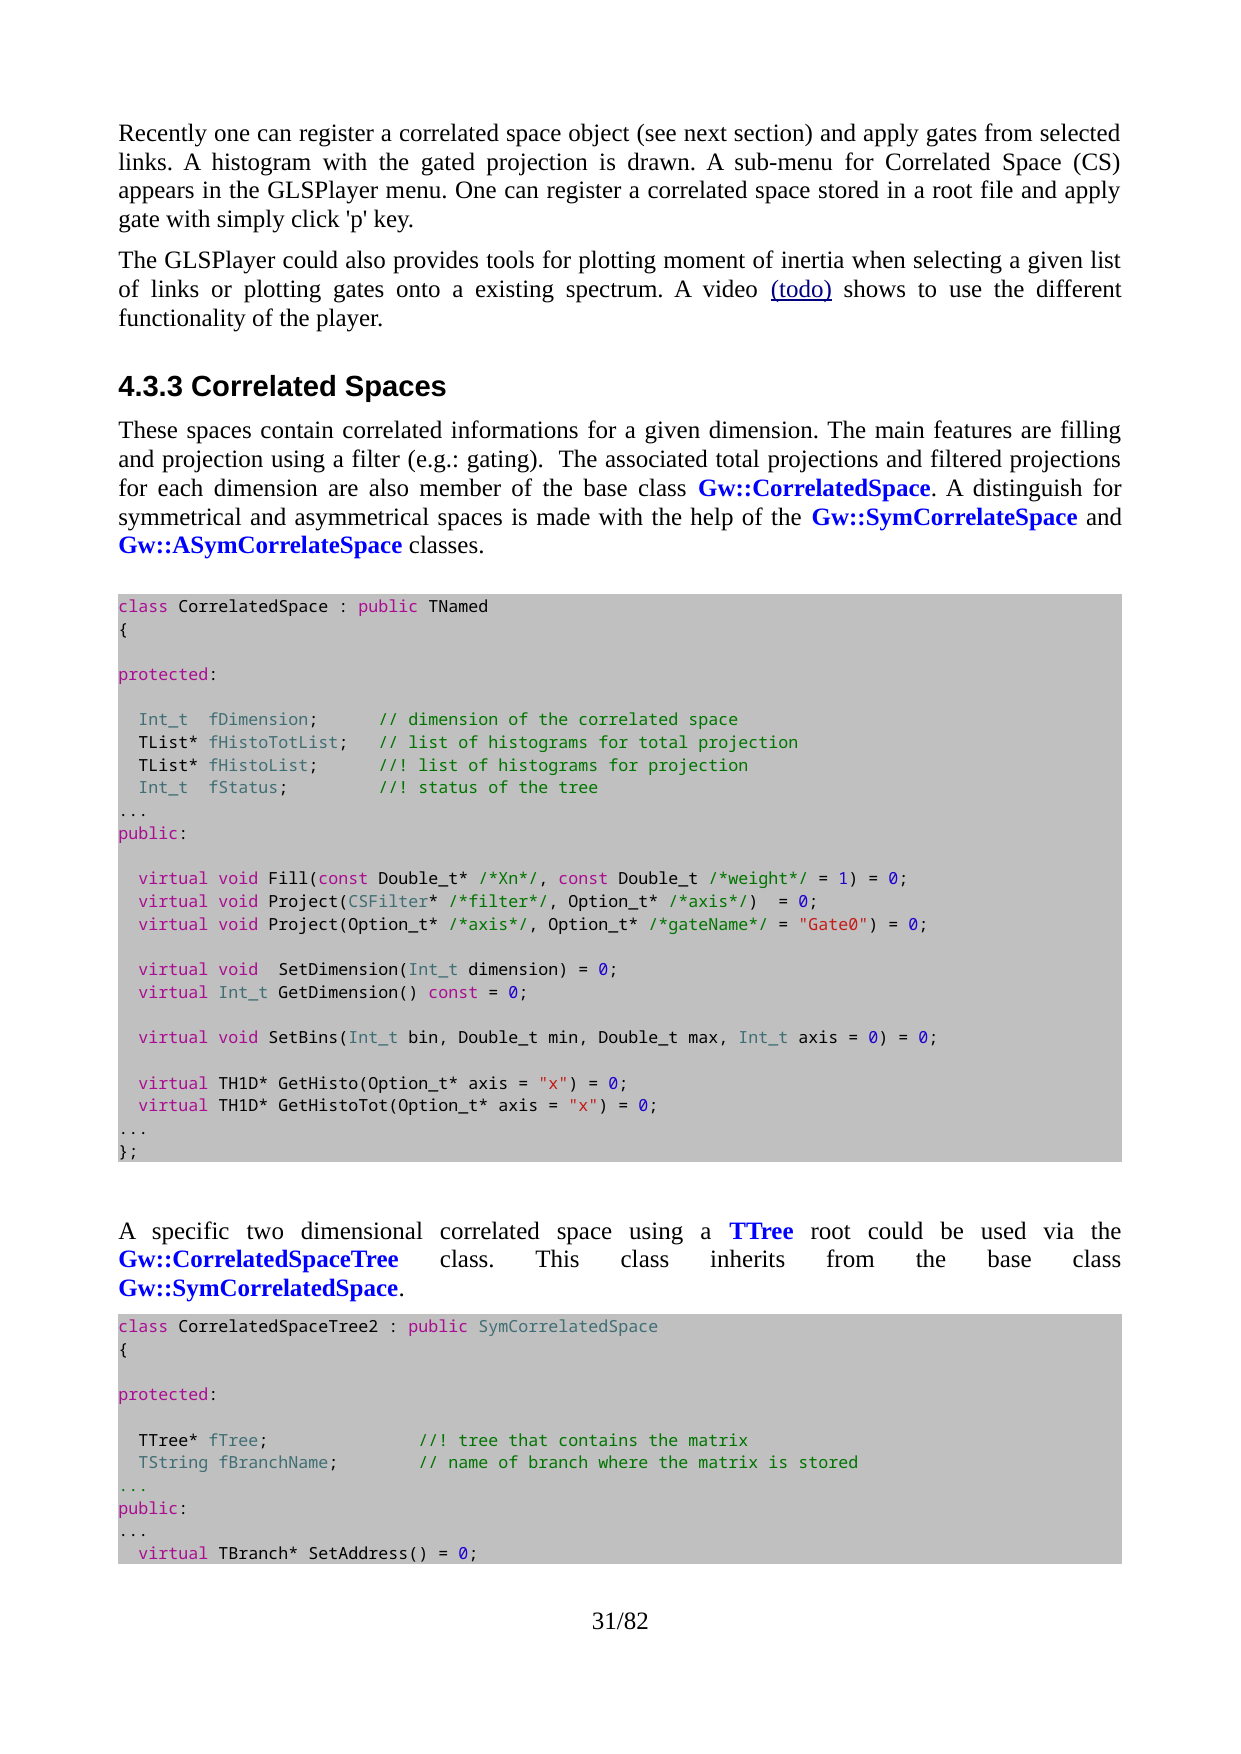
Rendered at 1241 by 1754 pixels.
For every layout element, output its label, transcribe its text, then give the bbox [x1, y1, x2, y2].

text TList* fHistoList; //! list of histograms for projection [118, 753, 1122, 776]
text virtual void Fill(const Double_t* /*Xn*/, const Double_t /*weight*/ = 1) = 0; [118, 867, 1122, 889]
text ... [118, 1473, 1122, 1496]
text }; [118, 1139, 1122, 1162]
text { [118, 1337, 1122, 1360]
text The GLSPlayer could also provides tools for plotting moment of inertia when selecting a given list of links or plotting gates onto a existing spectrum. A video (todo) shows to use the different functionality of the player. [118, 246, 1122, 332]
text virtual TBranch* SetAddress() = 0; [118, 1542, 1122, 1564]
text TString fBranchName; // name of branch where the matrix is stored [118, 1451, 1122, 1473]
text { [118, 617, 1122, 640]
text Int_t fStatus; //! status of the tree [118, 776, 1122, 799]
text TTree* fTree; //! tree that contains the matrix [118, 1428, 1122, 1451]
text virtual void SetBins(Int_t bin, Double_t min, Double_t max, Int_t axis = 0) = 0; [118, 1026, 1122, 1048]
text virtual void Project(Option_t* /*axis*/, Option_t* /*gateName*/ = "Gate0") = 0; [118, 912, 1122, 935]
text public: [118, 821, 1122, 844]
text virtual void Project(CSFilter* /*filter*/, Option_t* /*axis*/) = 0; [118, 889, 1122, 912]
text class CorrelatedSpaceTree2 : public SymCorrelatedSpace [118, 1314, 1122, 1337]
text class CorrelatedSpace : public TNamed [118, 594, 1122, 617]
text protected: [118, 662, 1122, 685]
text Int_t fDimension; // dimension of the correlated space [118, 708, 1122, 731]
text TList* fHistoTotList; // list of histograms for total projection [118, 731, 1122, 753]
text protected: [118, 1383, 1122, 1405]
text Recently one can register a correlated space object (see next section) and apply gates from selected links. A histogram with the gated projection is drawn. A sub-menu for Correlated Space (CS) appears in the GLSPlayer menu. One can register a correlated space stored in a root file and apply gate with simply click 'p' key. [118, 118, 1122, 233]
text ... [118, 799, 1122, 821]
text public: [118, 1496, 1122, 1519]
text virtual TH1D* GetHistoTot(Option_t* axis = "x") = 0; [118, 1094, 1122, 1117]
text These spaces contain correlated informations for a given dimension. The main features are filling and projection using a filter (e.g.: gating). The associated total projections and filtered projections for each dimension are also member of the base class Gw::CorrelatedSpace. A distinguish for symmetrical and asymmetrical spaces is made with the help of the Gw::SymCorrelateSpace and Gw::ASymCorrelateSpace classes. [118, 415, 1122, 559]
text ... [118, 1117, 1122, 1139]
text virtual Int_t GetDimension() const = 0; [118, 980, 1122, 1003]
text A specific two dimensional correlated space using a TTree root could be used via the Gw::CorrelatedSpaceTree class. This class inherits from the base class Gw::SymCorrelatedSpace. [118, 1216, 1122, 1302]
text virtual TH1D* GetHisto(Option_t* axis = "x") = 0; [118, 1071, 1122, 1094]
text ... [118, 1519, 1122, 1542]
subtitle 4.3.3 Correlated Spaces [118, 369, 1122, 403]
text virtual void SetDimension(Int_t dimension) = 0; [118, 958, 1122, 980]
